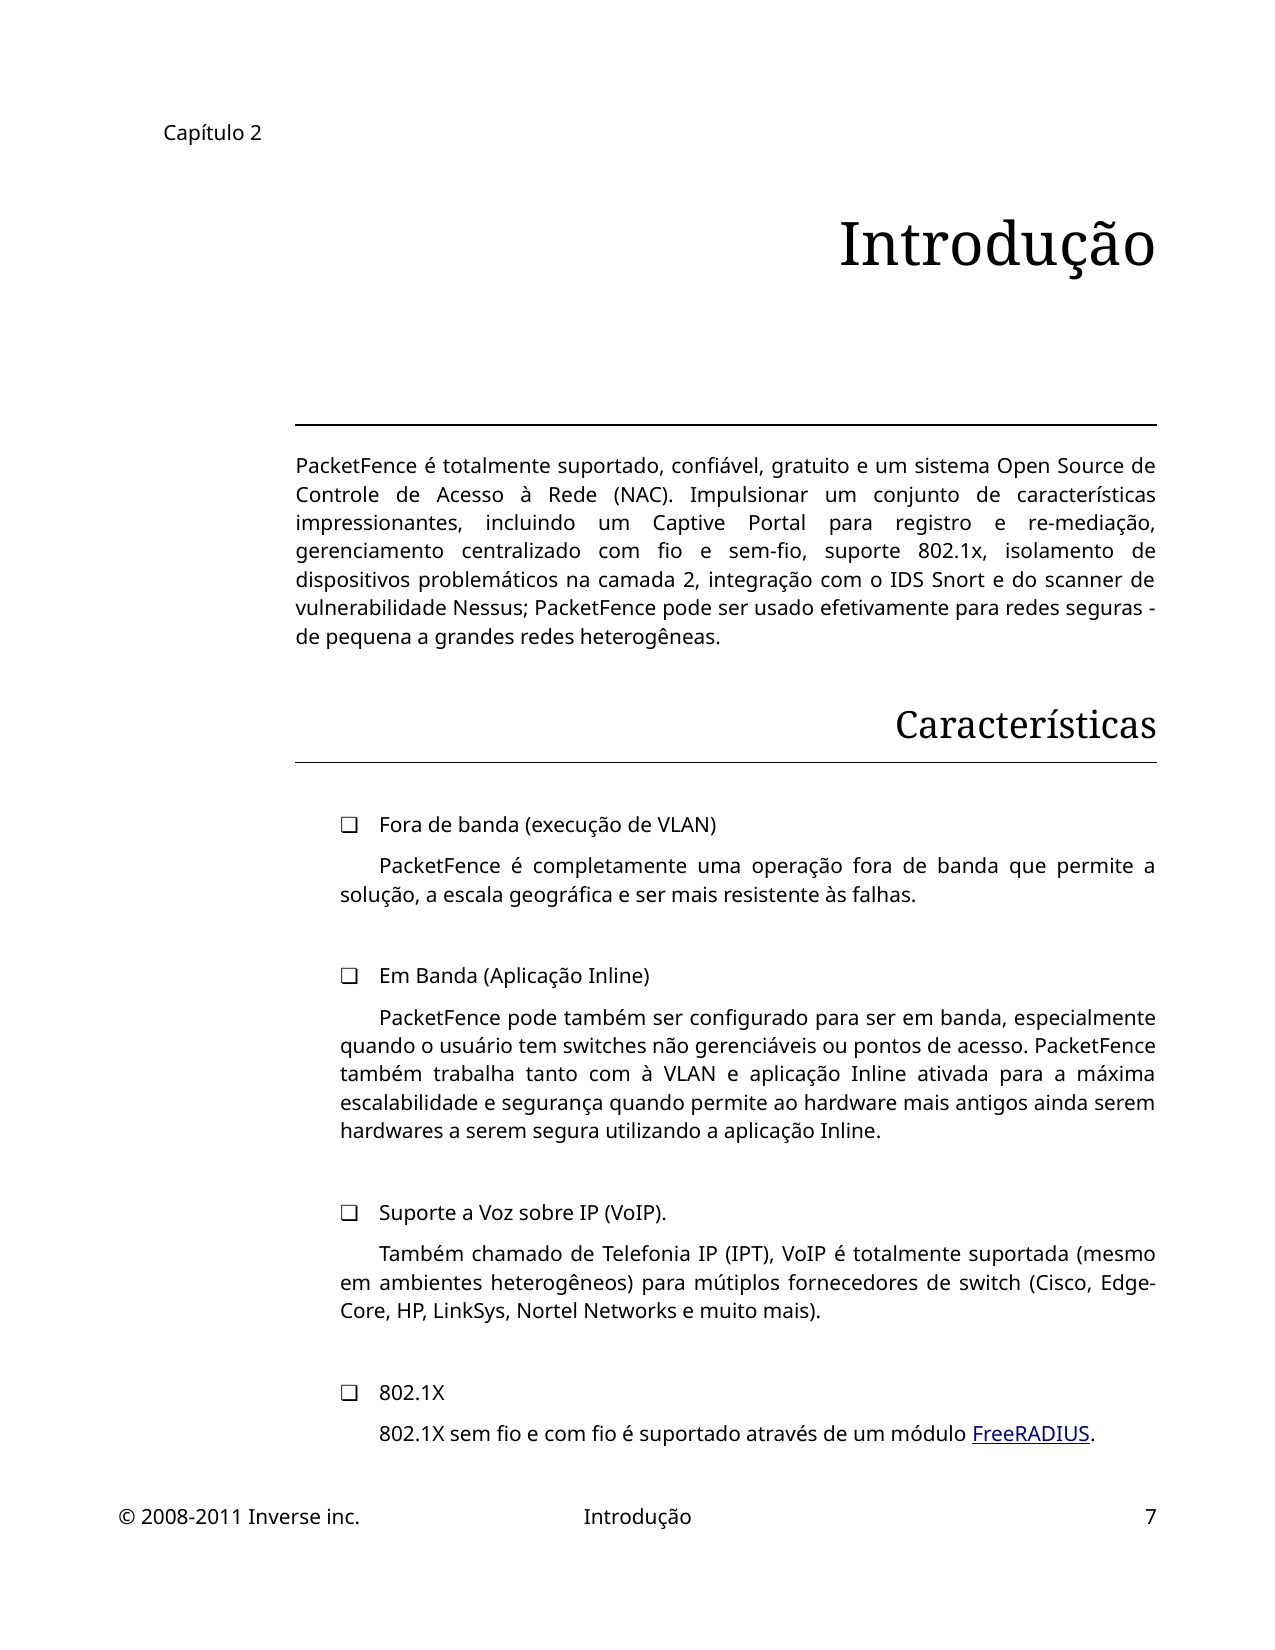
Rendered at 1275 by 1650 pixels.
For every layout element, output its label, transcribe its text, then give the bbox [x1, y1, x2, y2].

subtitle Introdução [295, 201, 1157, 424]
list Também chamado de Telefonia IP (IPT), VoIP é totalmente suportada (mesmo em ambientes heterogêneos) para mútiplos fornecedores de switch (Cisco, Edge-Core, HP, LinkSys, Nortel Networks e muito mais). [340, 1239, 1157, 1324]
list ❏ 802.1X [340, 1378, 1157, 1406]
list PacketFence pode também ser configurado para ser em banda, especialmente quando o usuário tem switches não gerenciáveis ou pontos de acesso. PacketFence também trabalha tanto com à VLAN e aplicação Inline ativada para a máxima escalabilidade e segurança quando permite ao hardware mais antigos ainda serem hardwares a serem segura utilizando a aplicação Inline. [340, 1003, 1157, 1145]
text PacketFence é totalmente suportado, confiável, gratuito e um sistema Open Source de Controle de Acesso à Rede (NAC). Impulsionar um conjunto de características impressionantes, incluindo um Captive Portal para registro e re-mediação, gerenciamento centralizado com fio e sem-fio, suporte 802.1x, isolamento de dispositivos problemáticos na camada 2, integração com o IDS Snort e do scanner de vulnerabilidade Nessus; PacketFence pode ser usado efetivamente para redes seguras - de pequena a grandes redes heterogêneas. [295, 451, 1157, 650]
list ❏ Suporte a Voz sobre IP (VoIP). [340, 1198, 1157, 1227]
subtitle Características [295, 699, 1157, 762]
list PacketFence é completamente uma operação fora de banda que permite a solução, a escala geográfica e ser mais resistente às falhas. [340, 851, 1157, 908]
list ❏ Em Banda (Aplicação Inline) [340, 962, 1157, 990]
list ❏ Fora de banda (execução de VLAN) [340, 810, 1157, 839]
list 802.1X sem fio e com fio é suportado através de um módulo FreeRADIUS. [340, 1419, 1157, 1447]
